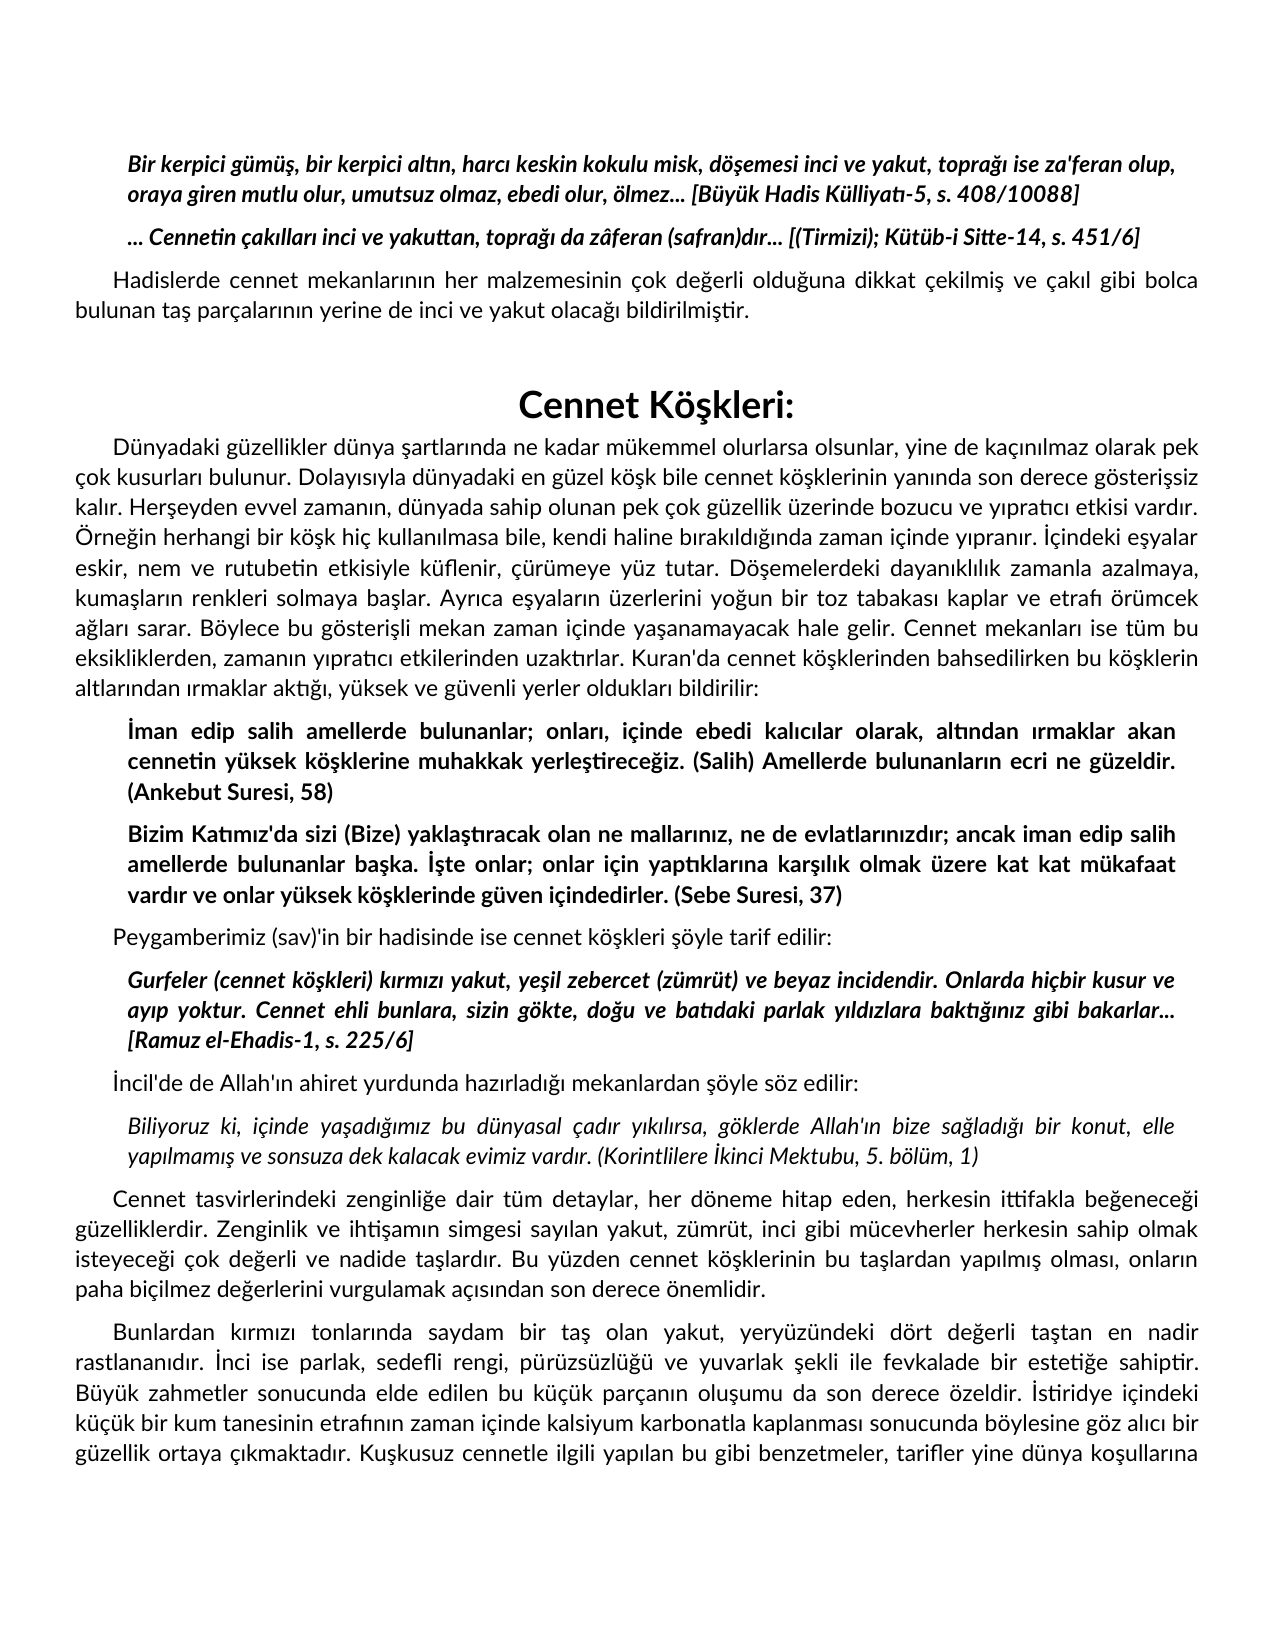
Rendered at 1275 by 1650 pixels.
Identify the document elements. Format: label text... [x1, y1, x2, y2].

text Bizim Katımız'da sizi (Bize) yaklaştıracak olan ne mallarınız, ne de evlatlarınızdır; ancak iman edip salih amellerde bulunanlar başka. İşte onlar; onlar için yaptıklarına karşılık olmak üzere kat kat mükafaat vardır ve onlar yüksek köşklerinde güven içindedirler. (Sebe Suresi, 37) [127, 820, 1177, 908]
text Bir kerpici gümüş, bir kerpici altın, harcı keskin kokulu misk, döşemesi inci ve yakut, toprağı ise za'feran olup, oraya giren mutlu olur, umutsuz olmaz, ebedi olur, ölmez... [Büyük Hadis Külliyatı-5, s. 408/10088] [127, 150, 1177, 208]
text İman edip salih amellerde bulunanlar; onları, içinde ebedi kalıcılar olarak, altından ırmaklar akan cennetin yüksek köşklerine muhakkak yerleştireceğiz. (Salih) Amellerde bulunanların ecri ne güzeldir. (Ankebut Suresi, 58) [127, 717, 1177, 805]
text İncil'de de Allah'ın ahiret yurdunda hazırladığı mekanlardan şöyle söz edilir: [75, 1069, 1200, 1096]
text Hadislerde cennet mekanlarının her malzemesinin çok değerli olduğuna dikkat çekilmiş ve çakıl gibi bolca bulunan taş parçalarının yerine de inci ve yakut olacağı bildirilmiştir. [75, 266, 1200, 323]
subtitle Cennet Köşkleri: [112, 381, 1200, 426]
text Gurfeler (cennet köşkleri) kırmızı yakut, yeşil zebercet (zümrüt) ve beyaz incidendir. Onlarda hiçbir kusur ve ayıp yoktur. Cennet ehli bunlara, sizin gökte, doğu ve batıdaki parlak yıldızlara baktığınız gibi bakarlar... [Ramuz el-Ehadis-1, s. 225/6] [127, 966, 1177, 1054]
text Dünyadaki güzellikler dünya şartlarında ne kadar mükemmel olurlarsa olsunlar, yine de kaçınılmaz olarak pek çok kusurları bulunur. Dolayısıyla dünyadaki en güzel köşk bile cennet köşklerinin yanında son derece gösterişsiz kalır. Herşeyden evvel zamanın, dünyada sahip olunan pek çok güzellik üzerinde bozucu ve yıpratıcı etkisi vardır. Örneğin herhangi bir köşk hiç kullanılmasa bile, kendi haline bırakıldığında zaman içinde yıpranır. İçindeki eşyalar eskir, nem ve rutubetin etkisiyle küflenir, çürümeye yüz tutar. Döşemelerdeki dayanıklılık zamanla azalmaya, kumaşların renkleri solmaya başlar. Ayrıca eşyaların üzerlerini yoğun bir toz tabakası kaplar ve etrafı örümcek ağları sarar. Böylece bu gösterişli mekan zaman içinde yaşanamayacak hale gelir. Cennet mekanları ise tüm bu eksikliklerden, zamanın yıpratıcı etkilerinden uzaktırlar. Kuran'da cennet köşklerinden bahsedilirken bu köşklerin altlarından ırmaklar aktığı, yüksek ve güvenli yerler oldukları bildirilir: [75, 432, 1200, 702]
text Cennet tasvirlerindeki zenginliğe dair tüm detaylar, her döneme hitap eden, herkesin ittifakla beğeneceği güzelliklerdir. Zenginlik ve ihtişamın simgesi sayılan yakut, zümrüt, inci gibi mücevherler herkesin sahip olmak isteyeceği çok değerli ve nadide taşlardır. Bu yüzden cennet köşklerinin bu taşlardan yapılmış olması, onların paha biçilmez değerlerini vurgulamak açısından son derece önemlidir. [75, 1184, 1200, 1303]
text Biliyoruz ki, içinde yaşadığımız bu dünyasal çadır yıkılırsa, göklerde Allah'ın bize sağladığı bir konut, elle yapılmamış ve sonsuza dek kalacak evimiz vardır. (Korintlilere İkinci Mektubu, 5. bölüm, 1) [127, 1112, 1177, 1169]
text ... Cennetin çakılları inci ve yakuttan, toprağı da zâferan (safran)dır... [(Tirmizi); Kütüb-i Sitte-14, s. 451/6] [127, 223, 1177, 250]
text Peygamberimiz (sav)'in bir hadisinde ise cennet köşkleri şöyle tarif edilir: [75, 923, 1200, 951]
text Bunlardan kırmızı tonlarında saydam bir taş olan yakut, yeryüzündeki dört değerli taştan en nadir rastlananıdır. İnci ise parlak, sedefli rengi, pürüzsüzlüğü ve yuvarlak şekli ile fevkalade bir estetiğe sahiptir. Büyük zahmetler sonucunda elde edilen bu küçük parçanın oluşumu da son derece özeldir. İstiridye içindeki küçük bir kum tanesinin etrafının zaman içinde kalsiyum karbonatla kaplanması sonucunda böylesine göz alıcı bir güzellik ortaya çıkmaktadır. Kuşkusuz cennetle ilgili yapılan bu gibi benzetmeler, tarifler yine dünya koşullarına [75, 1318, 1200, 1466]
